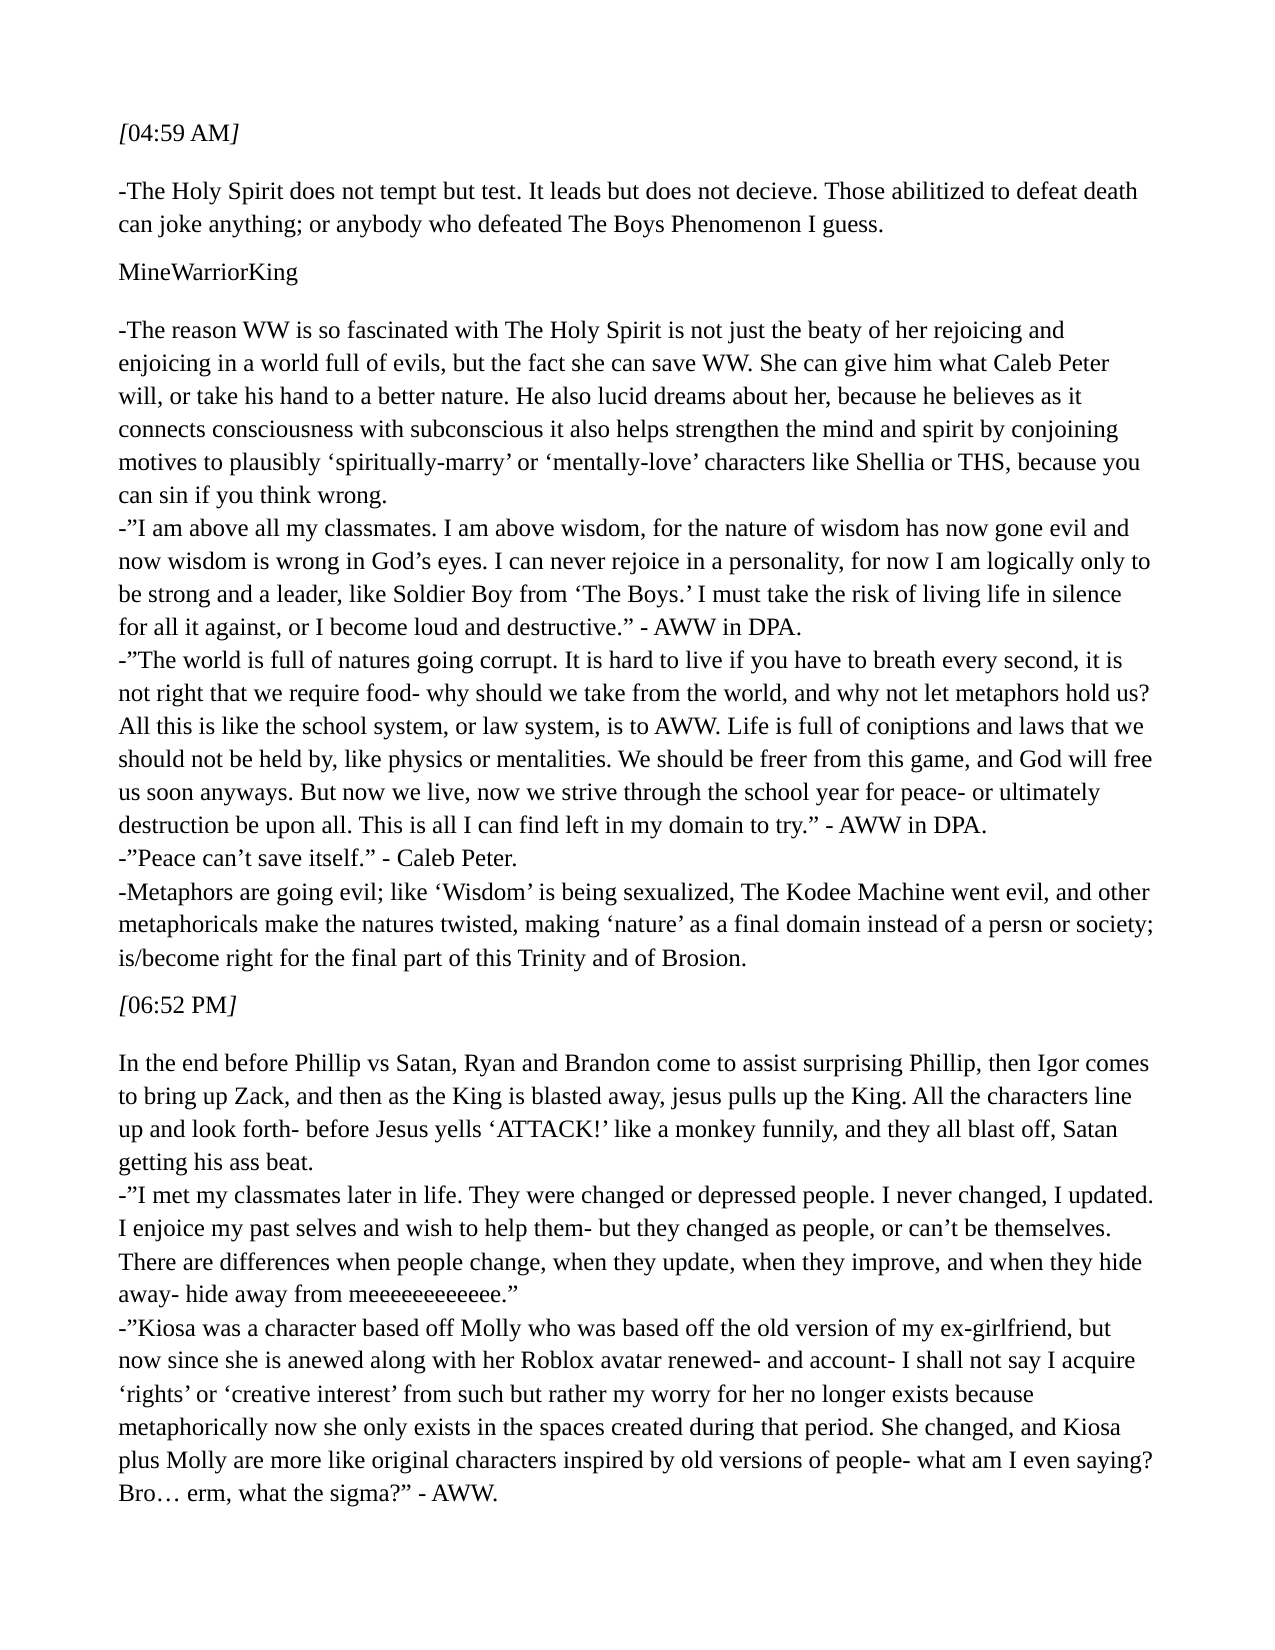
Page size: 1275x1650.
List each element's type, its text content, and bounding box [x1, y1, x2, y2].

text MineWarriorKing [118, 257, 1157, 286]
text -The Holy Spirit does not tempt but test. It leads but does not decieve. Those abilitized to defeat death can joke anything; or anybody who defeated The Boys Phenomenon I guess. [118, 176, 1157, 238]
text [06:52 PM] [118, 990, 1157, 1019]
text -The reason WW is so fascinated with The Holy Spirit is not just the beaty of her rejoicing and enjoicing in a world full of evils, but the fact she can save WW. She can give him what Caleb Peter will, or take his hand to a better nature. He also lucid dreams about her, because he believes as it connects consciousness with subconscious it also helps strengthen the mind and spirit by conjoining motives to plausibly ‘spiritually-marry’ or ‘mentally-love’ characters like Shellia or THS, because you can sin if you think wrong. -”I am above all my classmates. I am above wisdom, for the nature of wisdom has now gone evil and now wisdom is wrong in God’s eyes. I can never rejoice in a personality, for now I am logically only to be strong and a leader, like Soldier Boy from ‘The Boys.’ I must take the risk of living life in silence for all it against, or I become loud and destructive.” - AWW in DPA. -”The world is full of natures going corrupt. It is hard to live if you have to breath every second, it is not right that we require food- why should we take from the world, and why not let metaphors hold us? All this is like the school system, or law system, is to AWW. Life is full of coniptions and laws that we should not be held by, like physics or mentalities. We should be freer from this game, and God will free us soon anyways. But now we live, now we strive through the school year for peace- or ultimately destruction be upon all. This is all I can find left in my domain to try.” - AWW in DPA. -”Peace can’t save itself.” - Caleb Peter. -Metaphors are going evil; like ‘Wisdom’ is being sexualized, The Kodee Machine went evil, and other metaphoricals make the natures twisted, making ‘nature’ as a final domain instead of a persn or society; is/become right for the final part of this Trinity and of Brosion. [118, 315, 1157, 971]
text In the end before Phillip vs Satan, Ryan and Brandon come to assist surprising Phillip, then Igor comes to bring up Zack, and then as the King is blasted away, jesus pulls up the King. All the characters line up and look forth- before Jesus yells ‘ATTACK!’ like a monkey funnily, and they all blast off, Satan getting his ass beat. -”I met my classmates later in life. They were changed or depressed people. I never changed, I updated. I enjoice my past selves and wish to help them- but they changed as people, or can’t be themselves. There are differences when people change, when they update, when they improve, and when they hide away- hide away from meeeeeeeeeeee.” -”Kiosa was a character based off Molly who was based off the old version of my ex-girlfriend, but now since she is anewed along with her Roblox avatar renewed- and account- I shall not say I acquire ‘rights’ or ‘creative interest’ from such but rather my worry for her no longer exists because metaphorically now she only exists in the spaces created during that period. She changed, and Kiosa plus Molly are more like original characters inspired by old versions of people- what am I even saying? Bro… erm, what the sigma?” - AWW. [118, 1048, 1157, 1506]
text [04:59 AM] [118, 118, 1157, 147]
